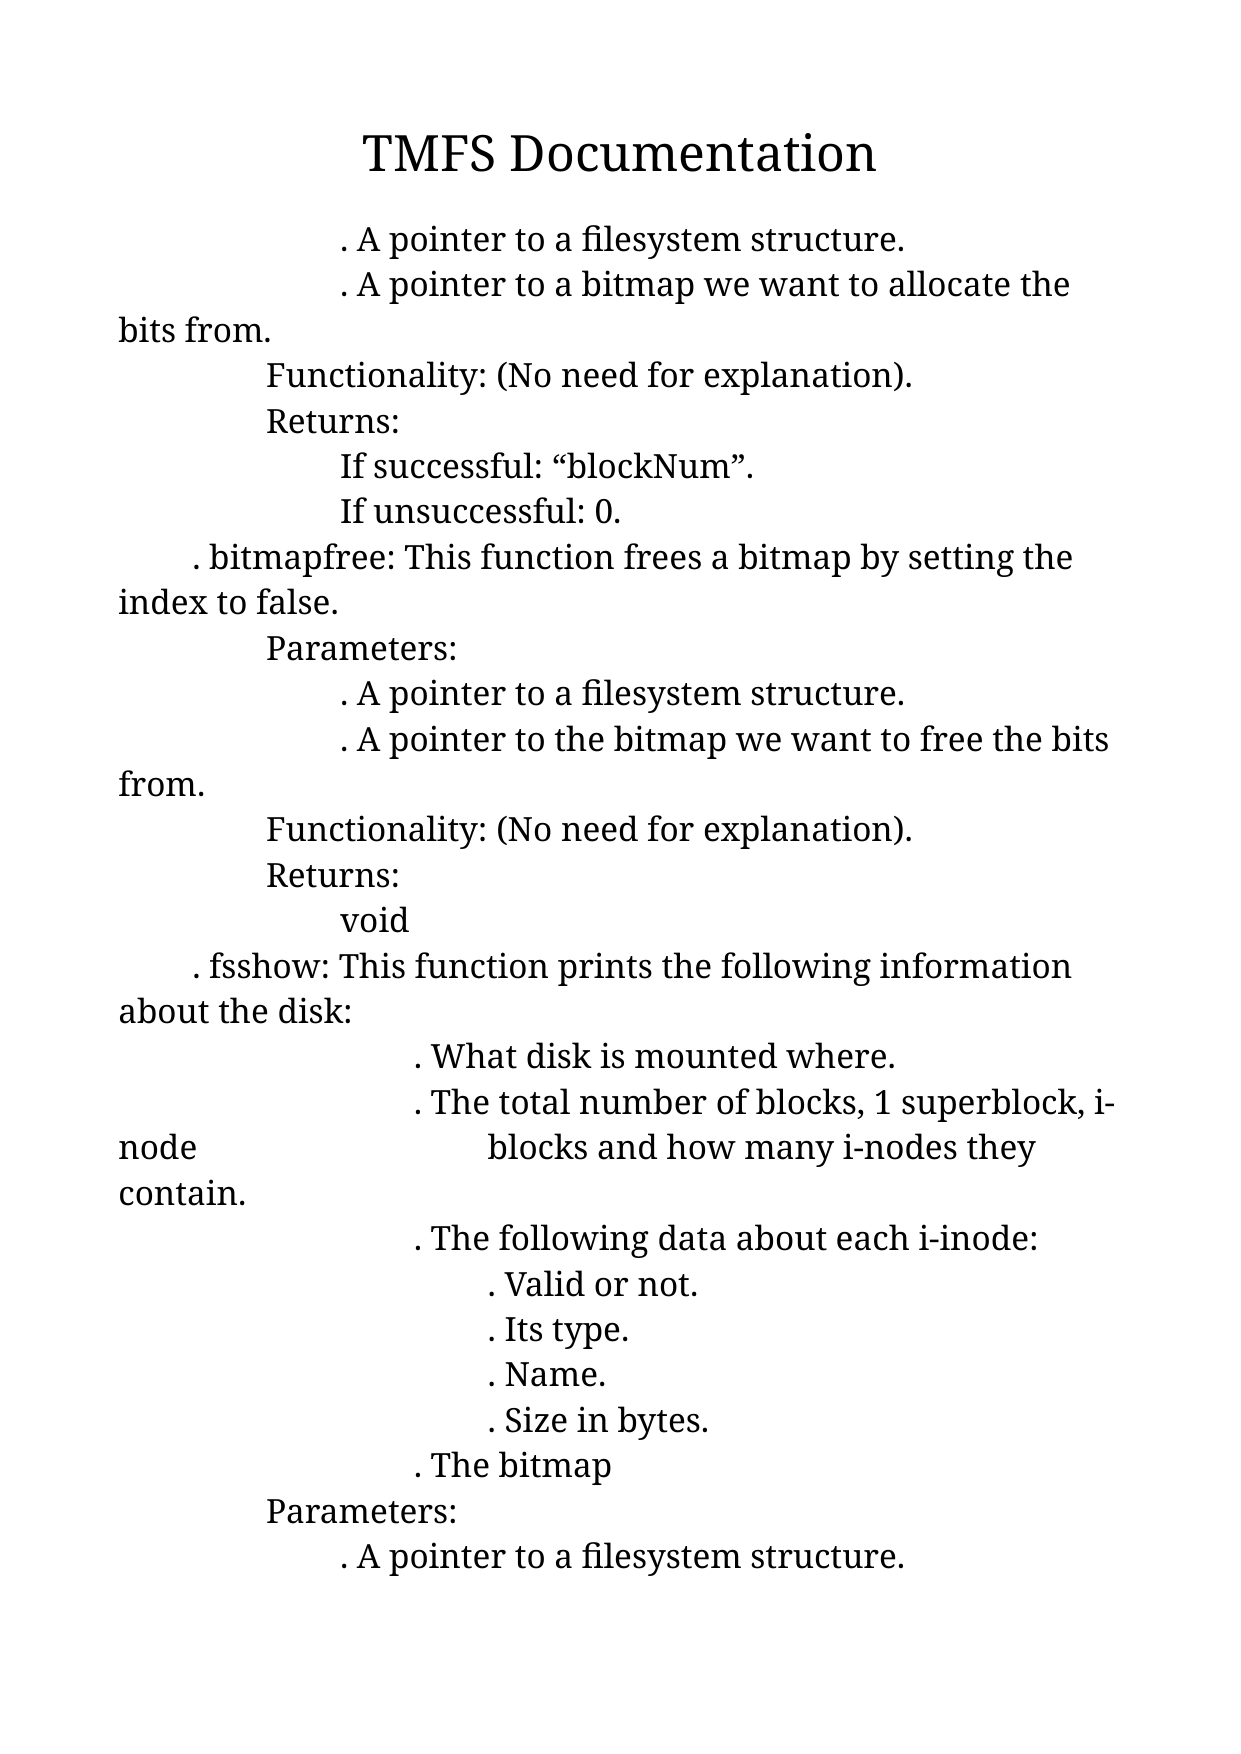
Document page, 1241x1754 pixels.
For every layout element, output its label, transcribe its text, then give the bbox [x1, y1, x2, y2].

text . fsshow: This function prints the following information about the disk: [118, 942, 1122, 1033]
text . Name. [118, 1351, 1122, 1397]
text void [118, 897, 1122, 942]
text . A pointer to a filesystem structure. [118, 670, 1122, 715]
text . The total number of blocks, 1 superblock, i-node blocks and how many i-nodes they contain. [118, 1079, 1122, 1215]
text If unsuccessful: 0. [118, 488, 1122, 534]
text . A pointer to a filesystem structure. [118, 1533, 1122, 1578]
text . A pointer to the bitmap we want to free the bits from. [118, 715, 1122, 806]
text Returns: [118, 397, 1122, 443]
text . The bitmap [118, 1442, 1122, 1487]
text . A pointer to a bitmap we want to allocate the bits from. [118, 261, 1122, 352]
text Returns: [118, 852, 1122, 897]
text . Size in bytes. [118, 1397, 1122, 1442]
text . bitmapfree: This function frees a bitmap by setting the index to false. [118, 534, 1122, 624]
text Parameters: [118, 1487, 1122, 1533]
text . Valid or not. [118, 1260, 1122, 1306]
text If successful: “blockNum”. [118, 443, 1122, 488]
text Functionality: (No need for explanation). [118, 806, 1122, 852]
text . The following data about each i-inode: [118, 1215, 1122, 1260]
text Functionality: (No need for explanation). [118, 352, 1122, 397]
text . Its type. [118, 1306, 1122, 1351]
text . A pointer to a filesystem structure. [118, 216, 1122, 261]
text . What disk is mounted where. [118, 1033, 1122, 1079]
text Parameters: [118, 624, 1122, 670]
